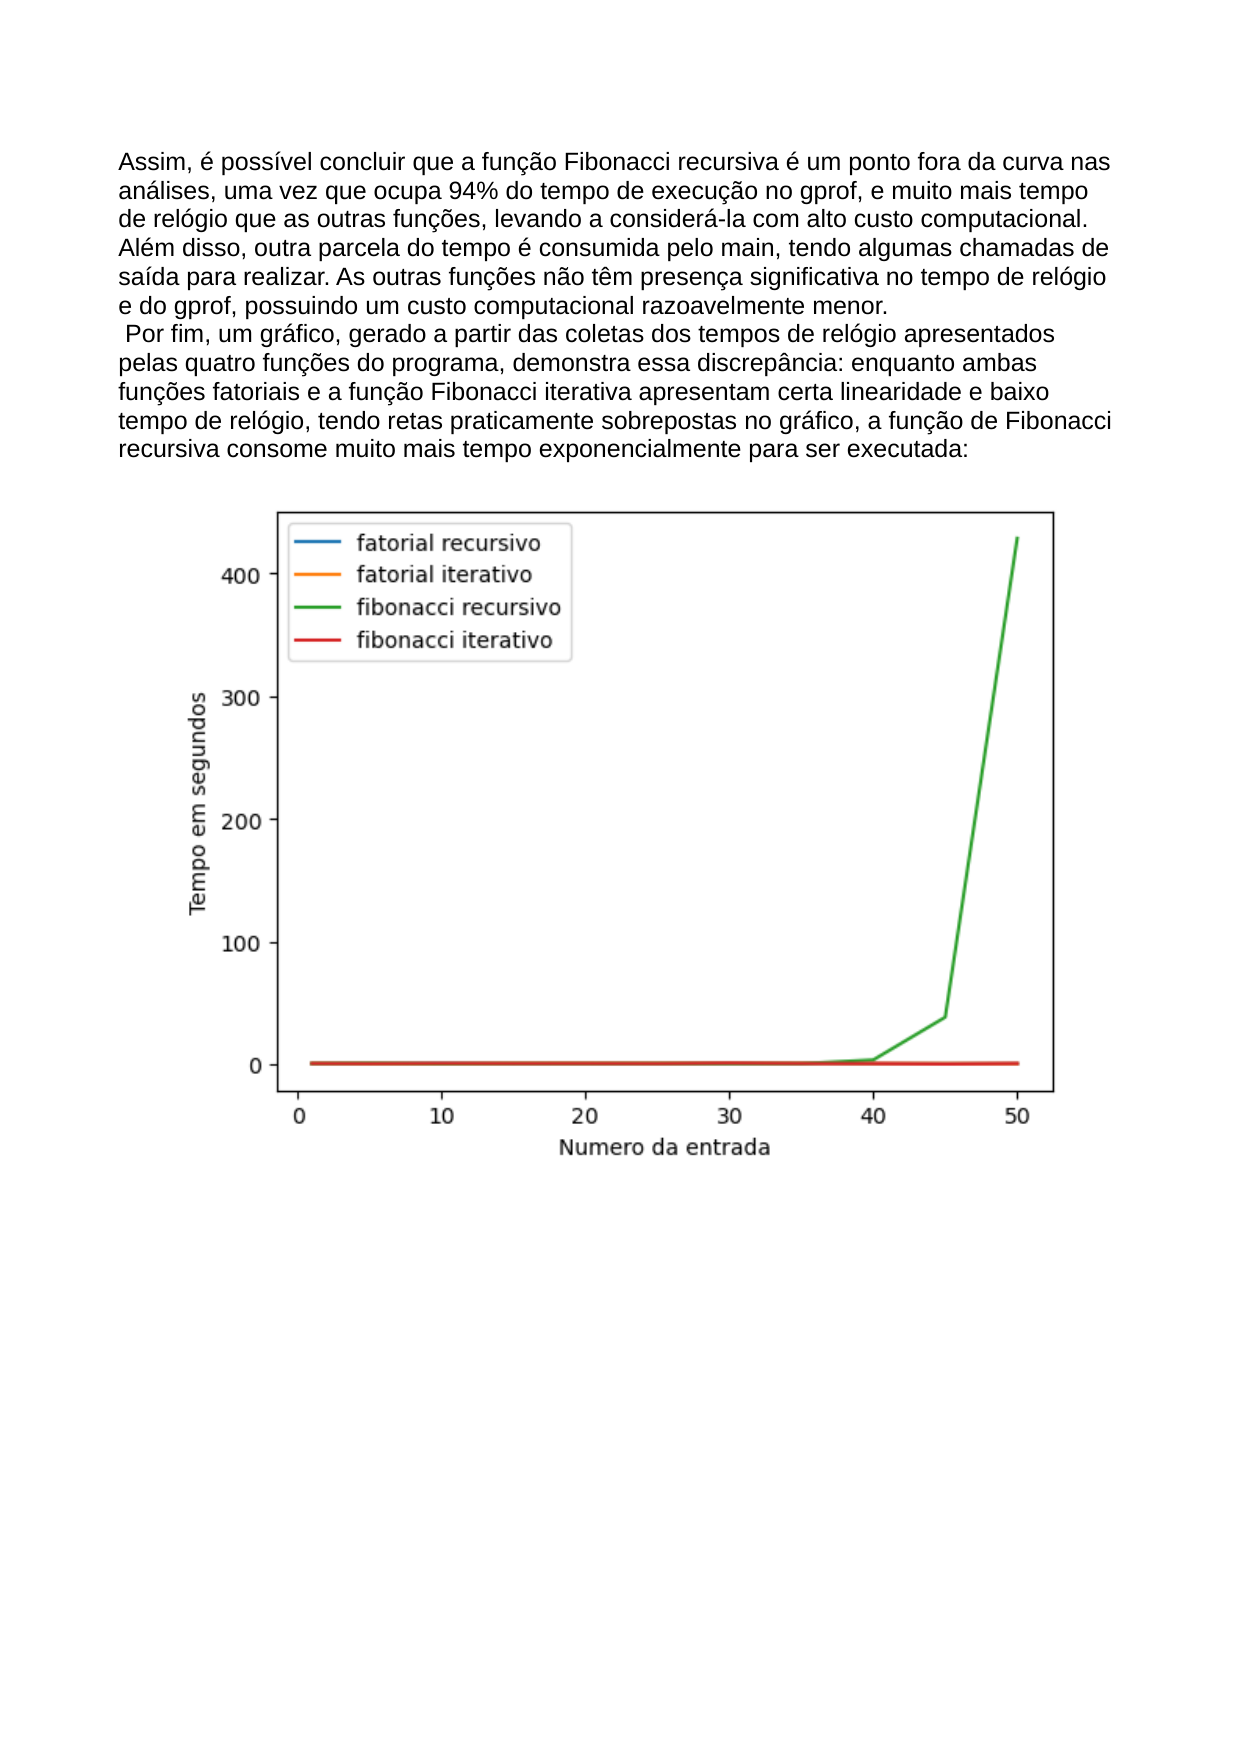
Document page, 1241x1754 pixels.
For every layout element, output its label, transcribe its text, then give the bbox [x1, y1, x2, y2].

picture [174, 499, 1067, 1174]
text Assim, é possível concluir que a função Fibonacci recursiva é um ponto fora da curva nas análises, uma vez que ocupa 94% do tempo de execução no gprof, e muito mais tempo de relógio que as outras funções, levando a considerá-la com alto custo computacional. Além disso, outra parcela do tempo é consumida pelo main, tendo algumas chamadas de saída para realizar. As outras funções não têm presença significativa no tempo de relógio e do gprof, possuindo um custo computacional razoavelmente menor. [118, 147, 1122, 319]
text Por fim, um gráfico, gerado a partir das coletas dos tempos de relógio apresentados pelas quatro funções do programa, demonstra essa discrepância: enquanto ambas funções fatoriais e a função Fibonacci iterativa apresentam certa linearidade e baixo tempo de relógio, tendo retas praticamente sobrepostas no gráfico, a função de Fibonacci recursiva consome muito mais tempo exponencialmente para ser executada: [118, 319, 1122, 463]
